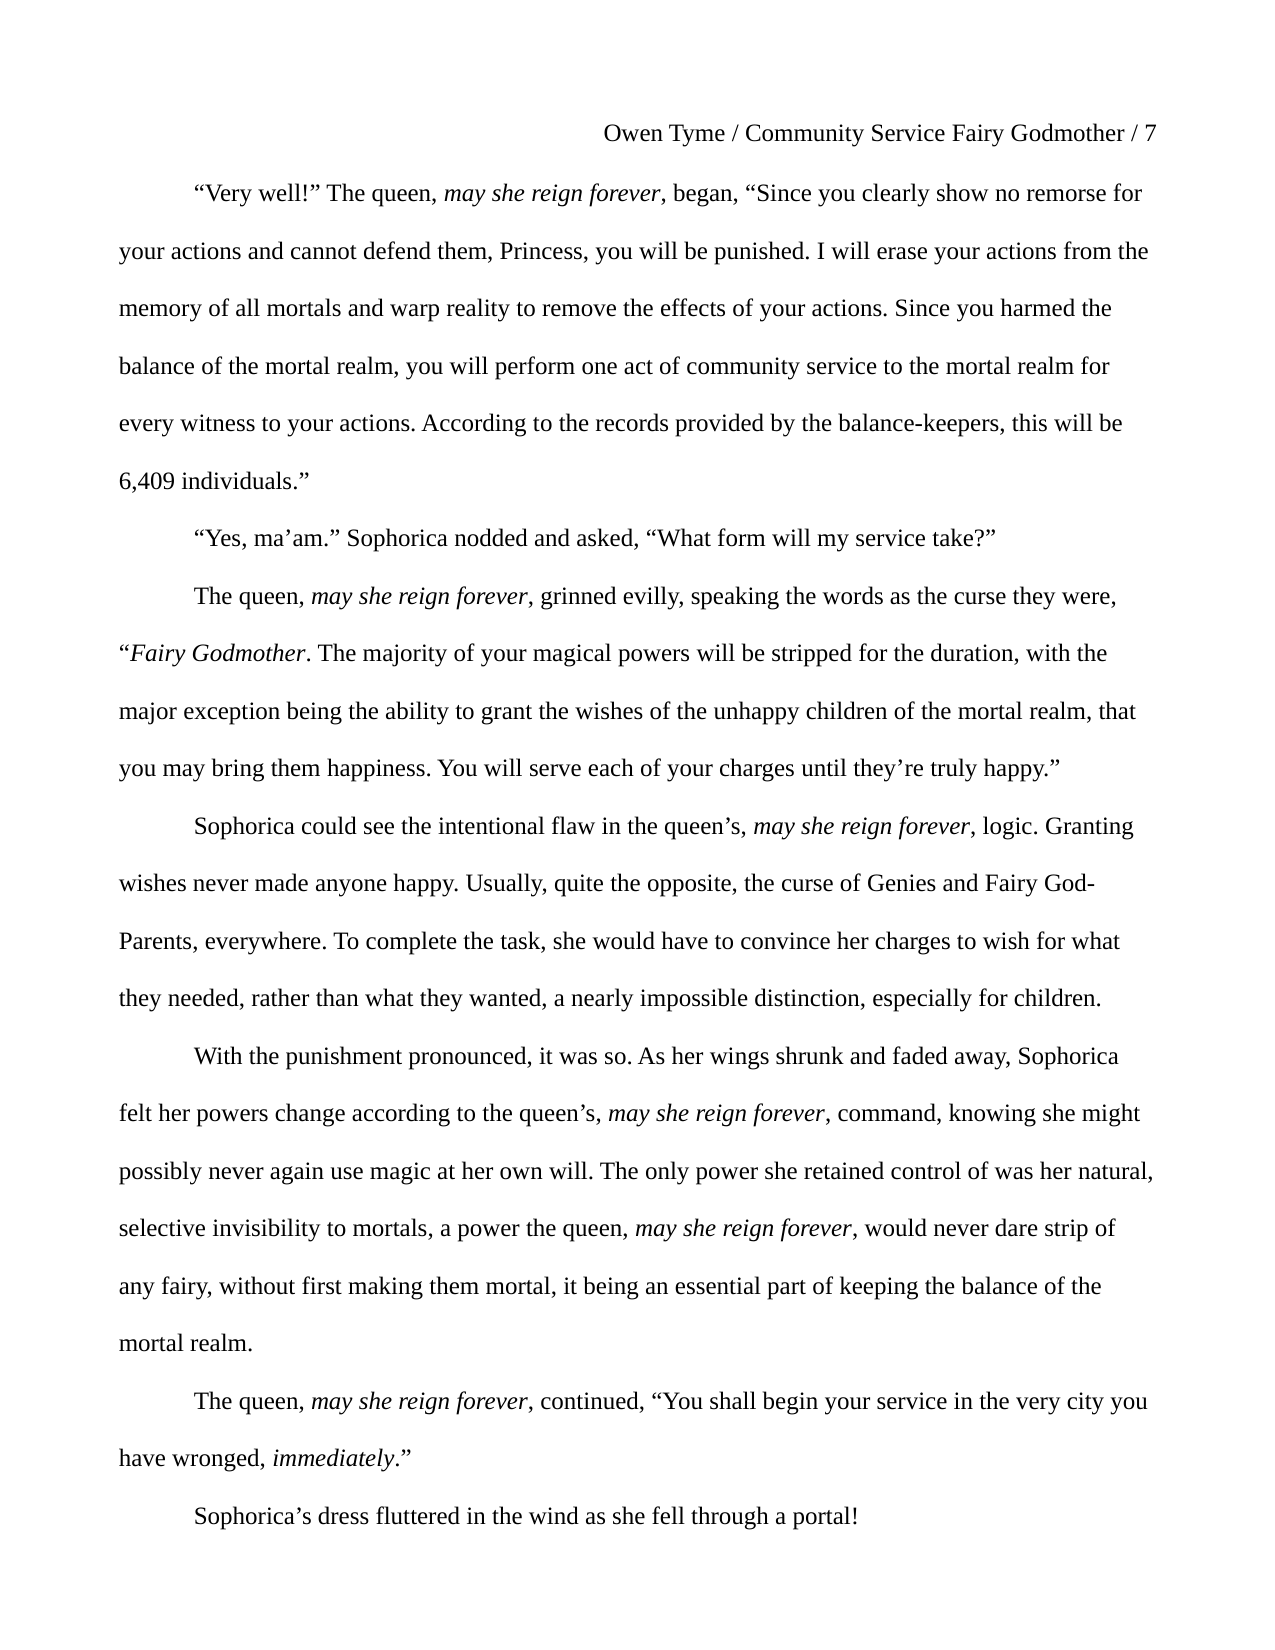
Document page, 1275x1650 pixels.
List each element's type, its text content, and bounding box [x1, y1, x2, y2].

text Sophorica’s dress fluttered in the wind as she fell through a portal! [118, 1501, 1156, 1530]
text “Very well!” The queen, may she reign forever, began, “Since you clearly show no remorse for your actions and cannot defend them, Princess, you will be punished. I will erase your actions from the memory of all mortals and warp reality to remove the effects of your actions. Since you harmed the balance of the mortal realm, you will perform one act of community service to the mortal realm for every witness to your actions. According to the records provided by the balance-keepers, this will be 6,409 individuals.” [118, 178, 1156, 495]
text With the punishment pronounced, it was so. As her wings shrunk and faded away, Sophorica felt her powers change according to the queen’s, may she reign forever, command, knowing she might possibly never again use magic at her own will. The only power she retained control of was her natural, selective invisibility to mortals, a power the queen, may she reign forever, would never dare strip of any fairy, without first making them mortal, it being an essential part of keeping the balance of the mortal realm. [118, 1041, 1156, 1357]
text “Yes, ma’am.” Sophorica nodded and asked, “What form will my service take?” [118, 523, 1156, 552]
text The queen, may she reign forever, continued, “You shall begin your service in the very city you have wronged, immediately.” [118, 1386, 1156, 1472]
text The queen, may she reign forever, grinned evilly, speaking the words as the curse they were, “Fairy Godmother. The majority of your magical powers will be stripped for the duration, with the major exception being the ability to grant the wishes of the unhappy children of the mortal realm, that you may bring them happiness. You will serve each of your charges until they’re truly happy.” [118, 581, 1156, 782]
text Sophorica could see the intentional flaw in the queen’s, may she reign forever, logic. Granting wishes never made anyone happy. Usually, quite the opposite, the curse of Genies and Fairy God-Parents, everywhere. To complete the task, she would have to convince her charges to wish for what they needed, rather than what they wanted, a nearly impossible distinction, especially for children. [118, 811, 1156, 1012]
